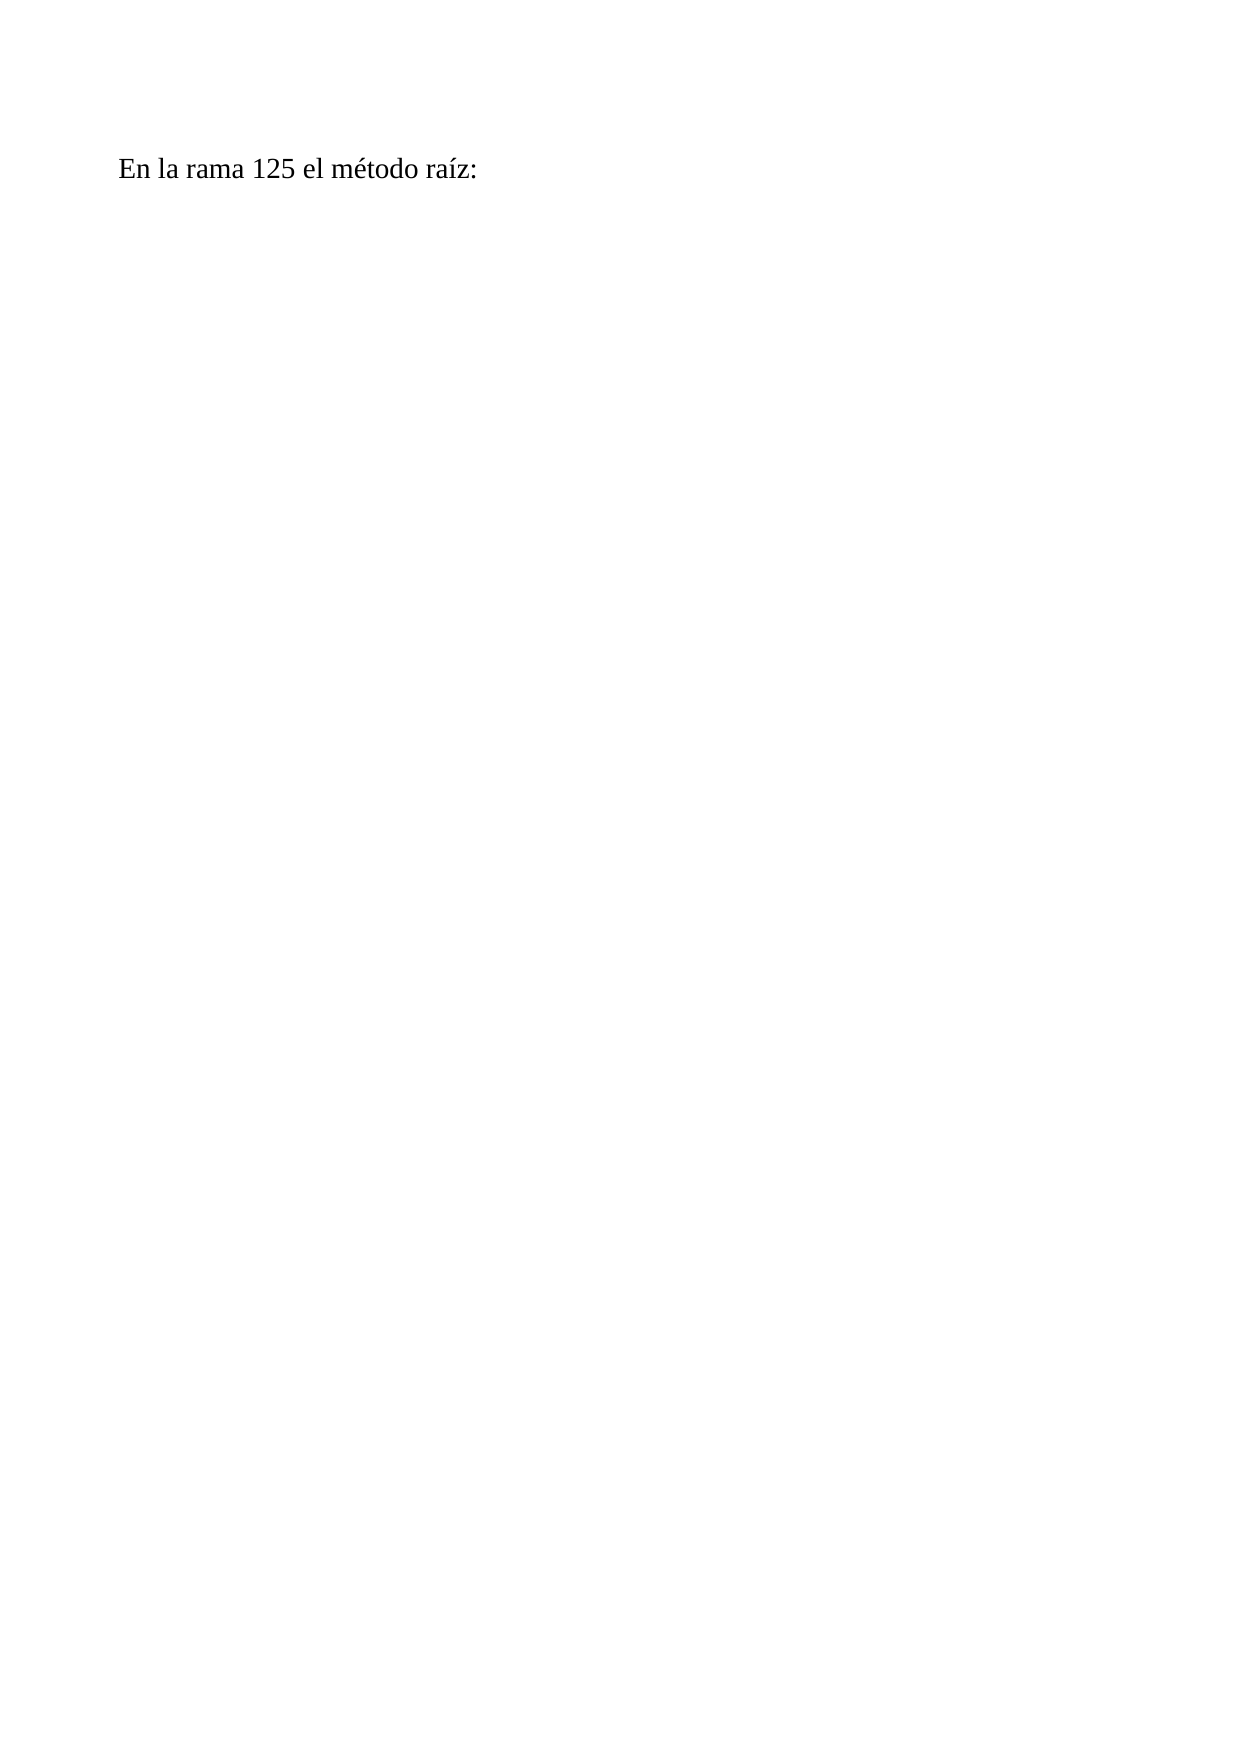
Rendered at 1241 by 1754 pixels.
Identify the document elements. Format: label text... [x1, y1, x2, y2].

text En la rama 125 el método raíz: [118, 152, 1122, 185]
